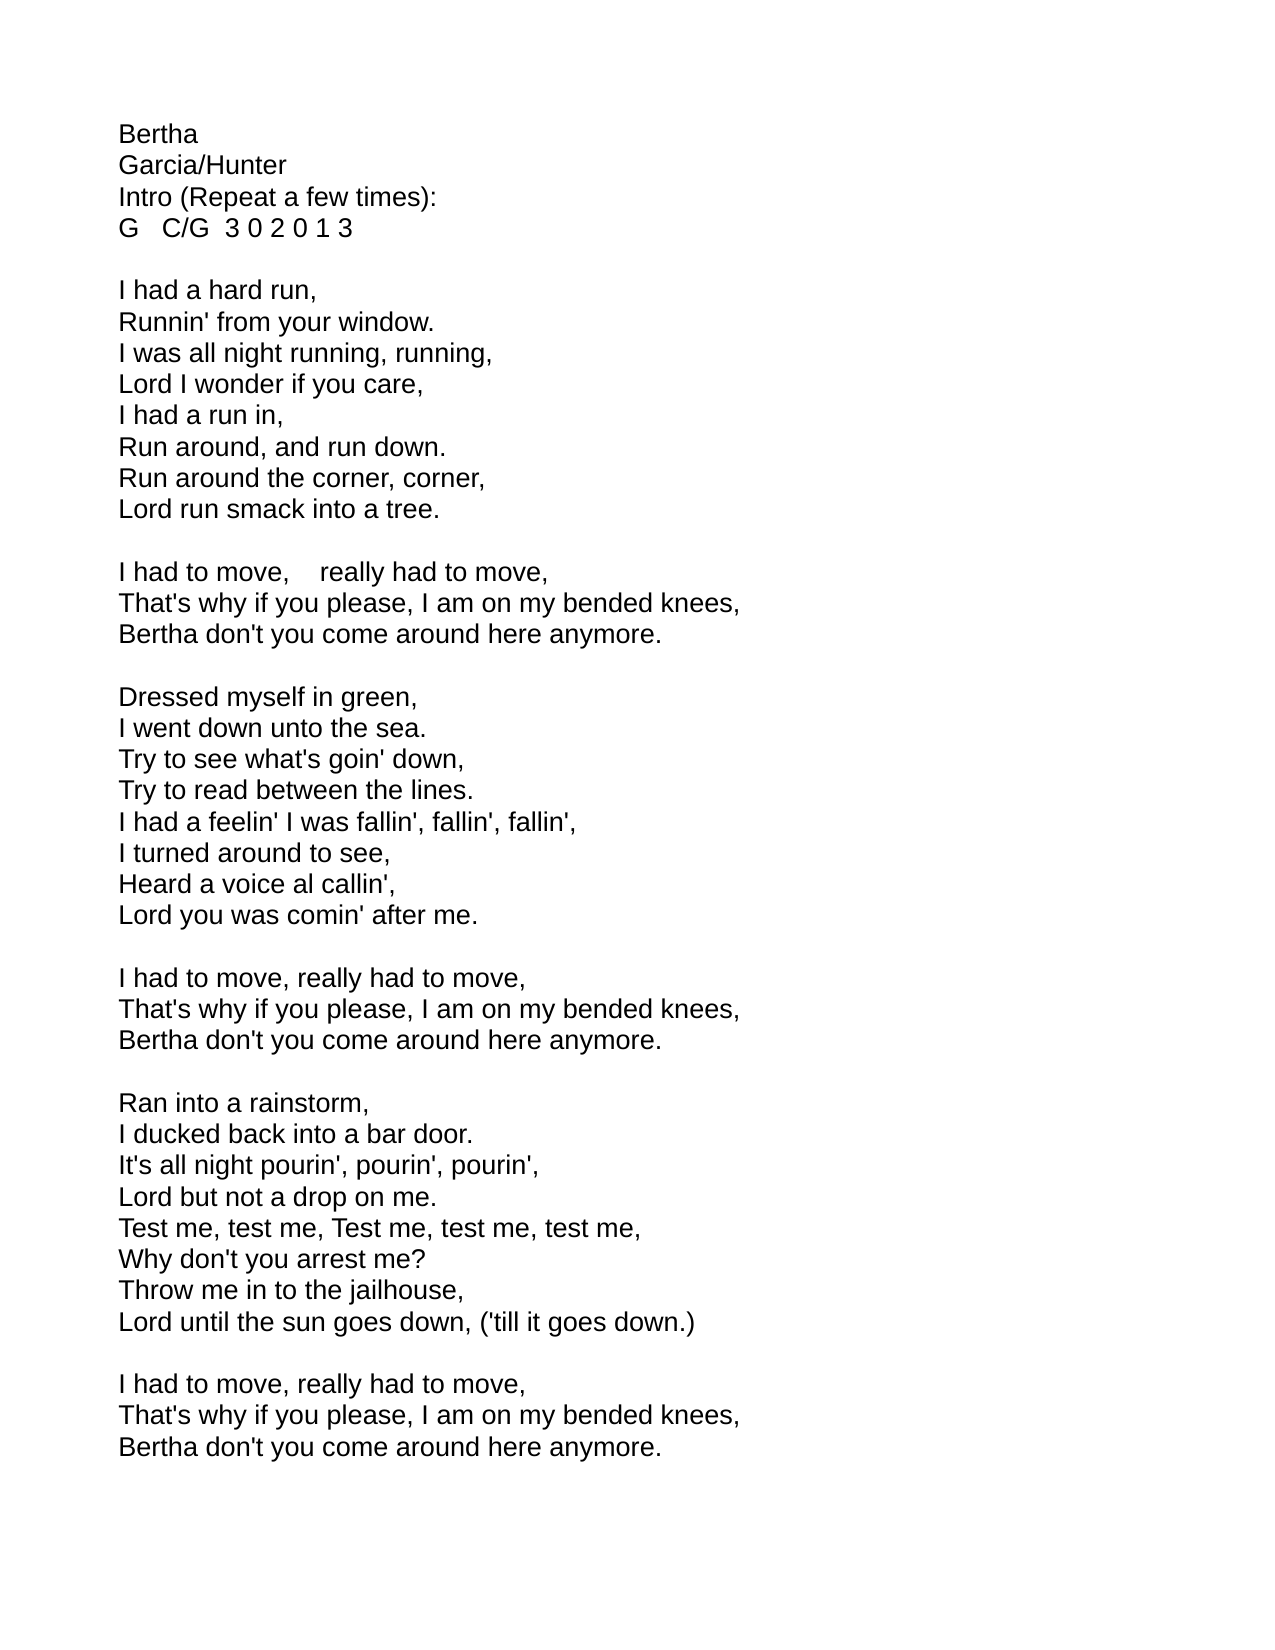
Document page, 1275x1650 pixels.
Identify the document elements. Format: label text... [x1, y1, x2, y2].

text Try to read between the lines. [118, 774, 1157, 806]
text Run around the corner, corner, [118, 462, 1157, 493]
text Bertha don't you come around here anymore. [118, 1431, 1157, 1462]
text I turned around to see, [118, 837, 1157, 868]
text Heard a voice al callin', [118, 868, 1157, 899]
text I went down unto the sea. [118, 712, 1157, 743]
text Bertha [118, 118, 1157, 149]
text I ducked back into a bar door. [118, 1118, 1157, 1149]
text That's why if you please, I am on my bended knees, [118, 587, 1157, 618]
text That's why if you please, I am on my bended knees, [118, 1399, 1157, 1431]
text I had to move, really had to move, [118, 1368, 1157, 1399]
text Try to see what's goin' down, [118, 743, 1157, 774]
text Test me, test me, Test me, test me, test me, [118, 1212, 1157, 1243]
text Throw me in to the jailhouse, [118, 1274, 1157, 1306]
text Bertha don't you come around here anymore. [118, 618, 1157, 649]
text Lord I wonder if you care, [118, 368, 1157, 399]
text I had to move, really had to move, [118, 962, 1157, 993]
text I was all night running, running, [118, 337, 1157, 368]
text I had a run in, [118, 399, 1157, 431]
text Ran into a rainstorm, [118, 1087, 1157, 1118]
text Intro (Repeat a few times): [118, 181, 1157, 212]
text Dressed myself in green, [118, 681, 1157, 712]
text It's all night pourin', pourin', pourin', [118, 1149, 1157, 1181]
text Why don't you arrest me? [118, 1243, 1157, 1274]
text Lord but not a drop on me. [118, 1181, 1157, 1212]
text Run around, and run down. [118, 431, 1157, 462]
text Lord you was comin' after me. [118, 899, 1157, 931]
text That's why if you please, I am on my bended knees, [118, 993, 1157, 1024]
text I had a hard run, [118, 274, 1157, 306]
text Lord run smack into a tree. [118, 493, 1157, 524]
text I had to move, really had to move, [118, 556, 1157, 587]
text Runnin' from your window. [118, 306, 1157, 337]
text Garcia/Hunter [118, 149, 1157, 181]
text G C/G 3 0 2 0 1 3 [118, 212, 1157, 243]
text Bertha don't you come around here anymore. [118, 1024, 1157, 1056]
text Lord until the sun goes down, ('till it goes down.) [118, 1306, 1157, 1337]
text I had a feelin' I was fallin', fallin', fallin', [118, 806, 1157, 837]
